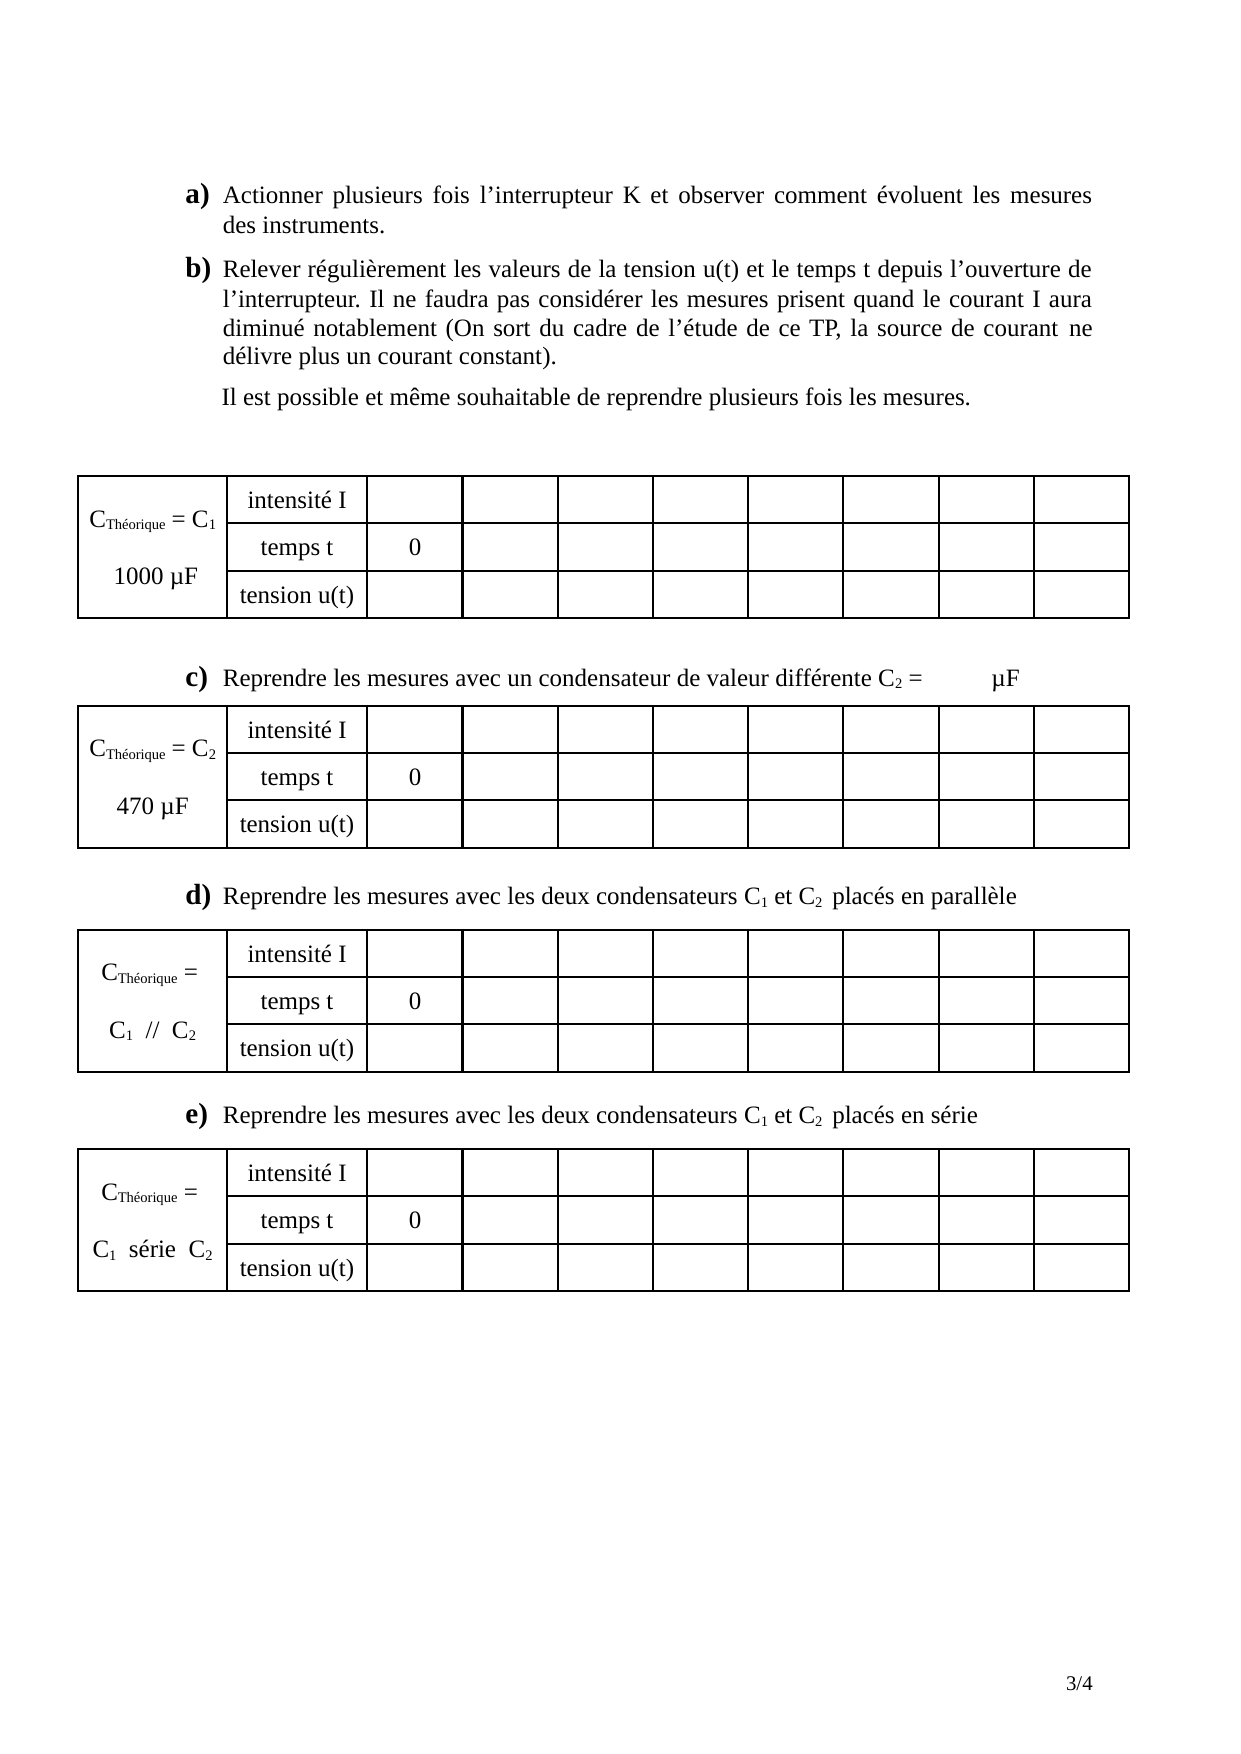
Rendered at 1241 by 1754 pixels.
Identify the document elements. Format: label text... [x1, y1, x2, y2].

table_cell [1035, 1245, 1128, 1290]
table_cell [940, 978, 1033, 1023]
table_cell 0 [368, 1197, 461, 1242]
table_cell [559, 572, 652, 617]
list Reprendre les mesures avec un condensateur de valeur différente C2 = µF [185, 659, 1092, 693]
table_header [368, 707, 461, 752]
table_cell [844, 754, 938, 799]
table_cell tension u(t) [228, 1245, 366, 1290]
table_cell tension u(t) [228, 572, 366, 617]
table_header [654, 707, 747, 752]
list Reprendre les mesures avec les deux condensateurs C1 et C2 placés en série [185, 1097, 1092, 1130]
table_cell 0 [368, 524, 461, 569]
table_cell temps t [228, 754, 366, 799]
table_cell [368, 572, 461, 617]
table_header CThéorique = C1 série C2 [79, 1150, 226, 1290]
table_cell [1035, 978, 1128, 1023]
table_cell [559, 1245, 652, 1290]
table_cell [749, 1245, 842, 1290]
table_cell [559, 801, 652, 847]
table_cell [749, 801, 842, 847]
table_cell [368, 801, 461, 847]
table_cell 0 [368, 754, 461, 799]
table_cell [940, 1197, 1033, 1242]
table_cell [940, 754, 1033, 799]
table_header [940, 477, 1033, 522]
table_cell tension u(t) [228, 1025, 366, 1071]
table_cell [1035, 572, 1128, 617]
table_cell [749, 978, 842, 1023]
table_cell [749, 1025, 842, 1071]
table_header [654, 1150, 747, 1195]
table_cell [559, 978, 652, 1023]
table_header [940, 707, 1033, 752]
table_cell temps t [228, 524, 366, 569]
table_cell [749, 524, 842, 569]
table_cell [368, 1245, 461, 1290]
table_cell [1035, 1197, 1128, 1242]
table_header [368, 931, 461, 976]
table_header [464, 477, 557, 522]
table_header [654, 477, 747, 522]
table_header [559, 1150, 652, 1195]
table_cell [654, 572, 747, 617]
table_header [1035, 707, 1128, 752]
table_cell [654, 978, 747, 1023]
table_cell [654, 524, 747, 569]
table_header [464, 931, 557, 976]
table_header [844, 707, 938, 752]
table_header [940, 931, 1033, 976]
table_cell [559, 1197, 652, 1242]
table_header [654, 931, 747, 976]
table_cell [464, 572, 557, 617]
table_cell [844, 572, 938, 617]
table_header [368, 477, 461, 522]
table_header [749, 931, 842, 976]
table_cell [464, 524, 557, 569]
table_cell [940, 572, 1033, 617]
table_cell [1035, 754, 1128, 799]
table_header [559, 707, 652, 752]
table_cell [1035, 524, 1128, 569]
table_cell [464, 801, 557, 847]
table_cell [844, 1197, 938, 1242]
table_header [749, 1150, 842, 1195]
table_cell temps t [228, 978, 366, 1023]
table_cell [464, 1025, 557, 1071]
table_header CThéorique = C1 // C2 [79, 931, 226, 1071]
table_header [559, 931, 652, 976]
table_header intensité I [228, 477, 366, 522]
table_cell [749, 1197, 842, 1242]
table_cell [844, 524, 938, 569]
table_header [464, 1150, 557, 1195]
text Il est possible et même souhaitable de reprendre plusieurs fois les mesures. [221, 382, 1092, 411]
table_cell [559, 524, 652, 569]
table_cell [464, 1197, 557, 1242]
table_cell [940, 524, 1033, 569]
table_cell [844, 801, 938, 847]
list Actionner plusieurs fois l’interrupteur K et observer comment évoluent les mesures des instruments. [185, 176, 1092, 239]
table_cell [844, 1245, 938, 1290]
table_cell [844, 978, 938, 1023]
table_cell [559, 754, 652, 799]
table_header [844, 477, 938, 522]
table_header [749, 477, 842, 522]
table_header [464, 707, 557, 752]
table_header [1035, 477, 1128, 522]
table_cell 0 [368, 978, 461, 1023]
table_header intensité I [228, 707, 366, 752]
table_header [368, 1150, 461, 1195]
table_cell [464, 978, 557, 1023]
table_cell [654, 754, 747, 799]
table_cell temps t [228, 1197, 366, 1242]
table_cell [464, 754, 557, 799]
table_cell [844, 1025, 938, 1071]
table_cell [654, 1245, 747, 1290]
list Relever régulièrement les valeurs de la tension u(t) et le temps t depuis l’ouverture de l’interrupteur. Il ne faudra pas considérer les mesures prisent quand le courant I aura diminué notablement (On sort du cadre de l’étude de ce TP, la source de courant ne délivre plus un courant constant). [185, 250, 1092, 370]
table_header [749, 707, 842, 752]
table_header [844, 931, 938, 976]
table_header CThéorique = C1 1000 µF [79, 477, 226, 617]
table_header [559, 477, 652, 522]
table_cell [559, 1025, 652, 1071]
table_header CThéorique = C2 470 µF [79, 707, 226, 847]
table_header [844, 1150, 938, 1195]
table_cell [940, 801, 1033, 847]
table_cell [654, 1025, 747, 1071]
table_cell [654, 801, 747, 847]
table_header [940, 1150, 1033, 1195]
table_header intensité I [228, 1150, 366, 1195]
table_cell [940, 1025, 1033, 1071]
table_cell [654, 1197, 747, 1242]
table_cell [749, 572, 842, 617]
table_cell [368, 1025, 461, 1071]
table_cell tension u(t) [228, 801, 366, 847]
table_cell [464, 1245, 557, 1290]
table_cell [1035, 801, 1128, 847]
table_header [1035, 931, 1128, 976]
table_cell [749, 754, 842, 799]
list Reprendre les mesures avec les deux condensateurs C1 et C2 placés en parallèle [185, 877, 1092, 911]
table_header [1035, 1150, 1128, 1195]
table_cell [940, 1245, 1033, 1290]
table_header intensité I [228, 931, 366, 976]
table_cell [1035, 1025, 1128, 1071]
